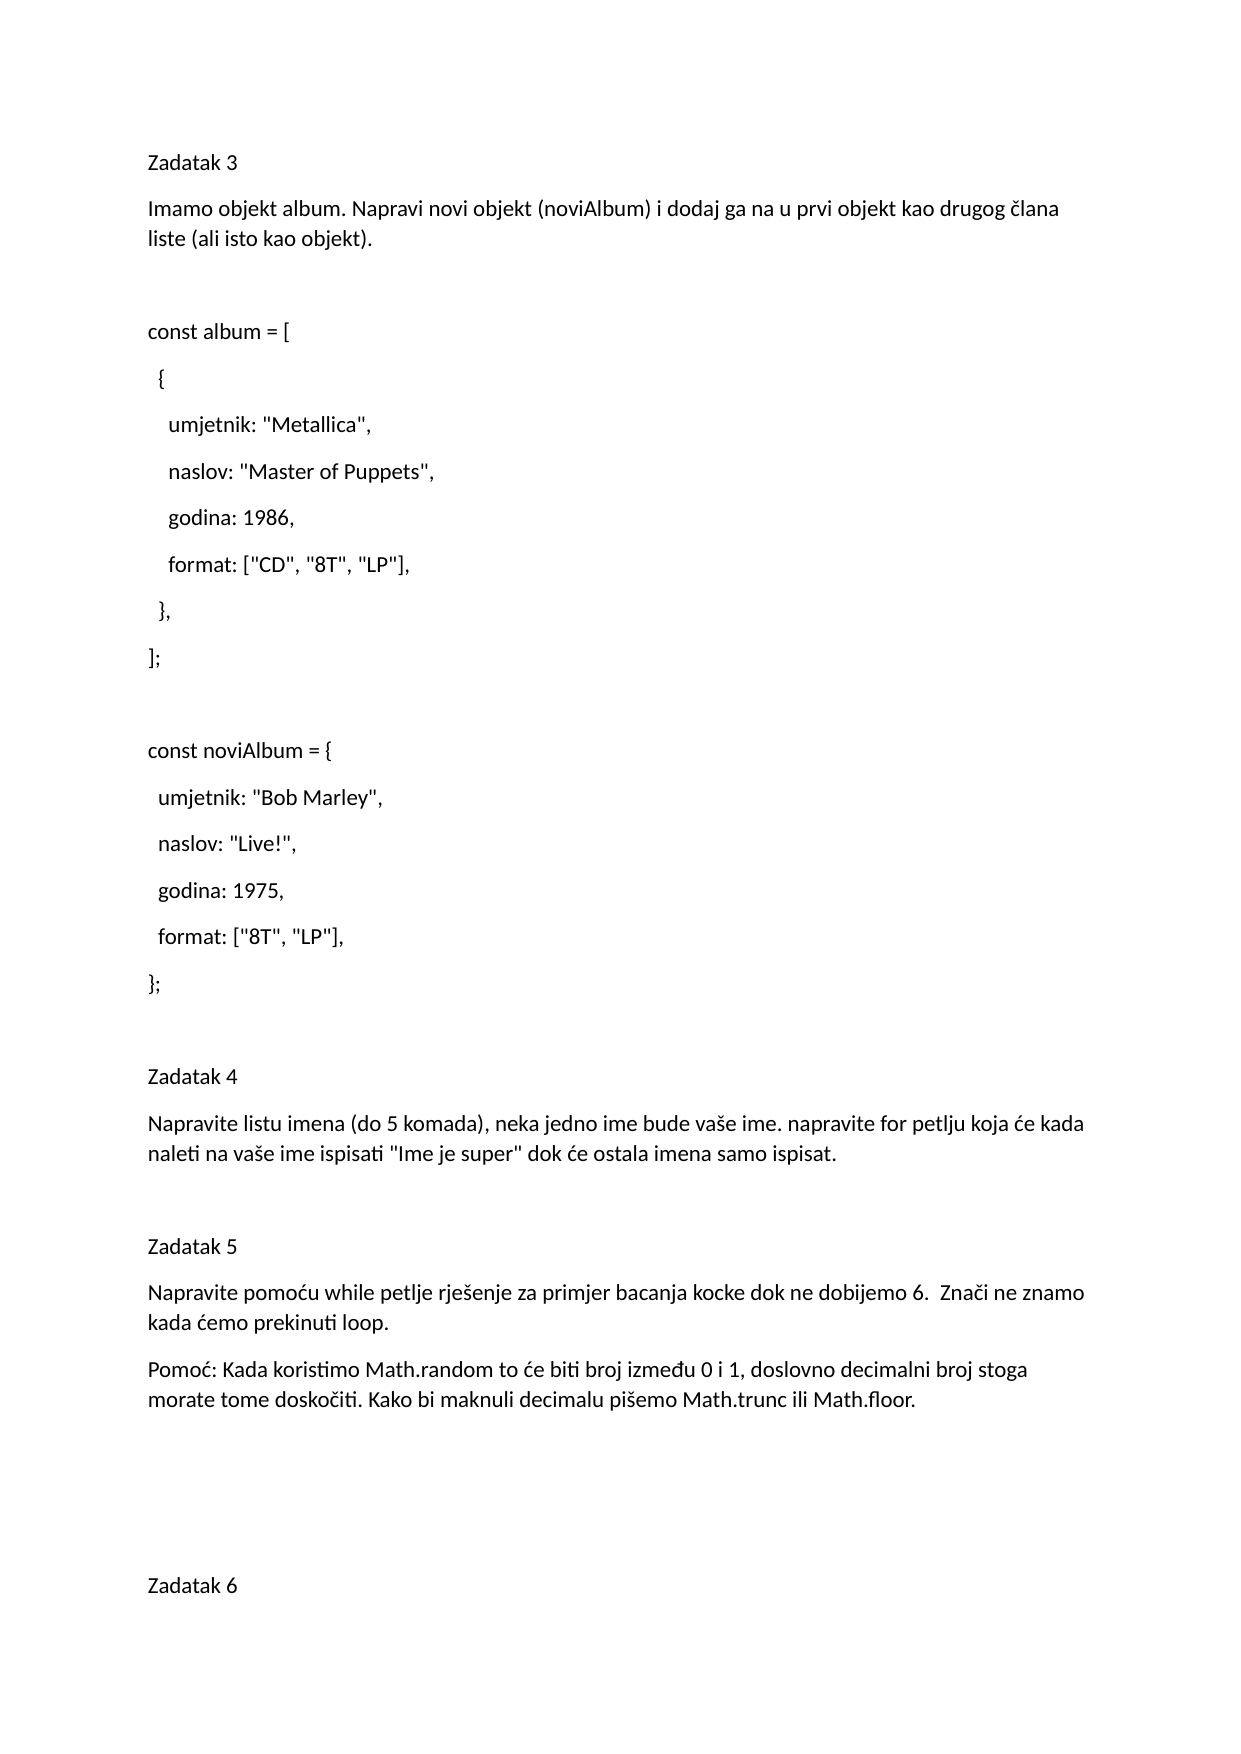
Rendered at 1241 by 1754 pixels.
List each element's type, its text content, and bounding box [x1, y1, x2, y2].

text Napravite listu imena (do 5 komada), neka jedno ime bude vaše ime. napravite for petlju koja će kada naleti na vaše ime ispisati "Ime je super" dok će ostala imena samo ispisat. [148, 1109, 1093, 1167]
text umjetnik: "Metallica", [148, 410, 1093, 438]
text { [148, 364, 1093, 392]
text ]; [148, 643, 1093, 671]
text Zadatak 6 [148, 1571, 1093, 1599]
text format: ["8T", "LP"], [148, 922, 1093, 951]
text naslov: "Live!", [148, 829, 1093, 857]
text Imamo objekt album. Napravi novi objekt (noviAlbum) i dodaj ga na u prvi objekt kao drugog člana liste (ali isto kao objekt). [148, 194, 1093, 252]
text const noviAlbum = { [148, 736, 1093, 764]
text godina: 1975, [148, 876, 1093, 904]
text }, [148, 597, 1093, 624]
text godina: 1986, [148, 503, 1093, 531]
text Pomoć: Kada koristimo Math.random to će biti broj između 0 i 1, doslovno decimalni broj stoga morate tome doskočiti. Kako bi maknuli decimalu pišemo Math.trunc ili Math.floor. [148, 1355, 1093, 1413]
text }; [148, 969, 1093, 997]
text const album = [ [148, 317, 1093, 345]
text Zadatak 5 [148, 1232, 1093, 1260]
text naslov: "Master of Puppets", [148, 457, 1093, 485]
text Zadatak 4 [148, 1062, 1093, 1090]
text Zadatak 3 [148, 148, 1093, 176]
text Napravite pomoću while petlje rješenje za primjer bacanja kocke dok ne dobijemo 6. Znači ne znamo kada ćemo prekinuti loop. [148, 1278, 1093, 1336]
text umjetnik: "Bob Marley", [148, 783, 1093, 811]
text format: ["CD", "8T", "LP"], [148, 550, 1093, 578]
